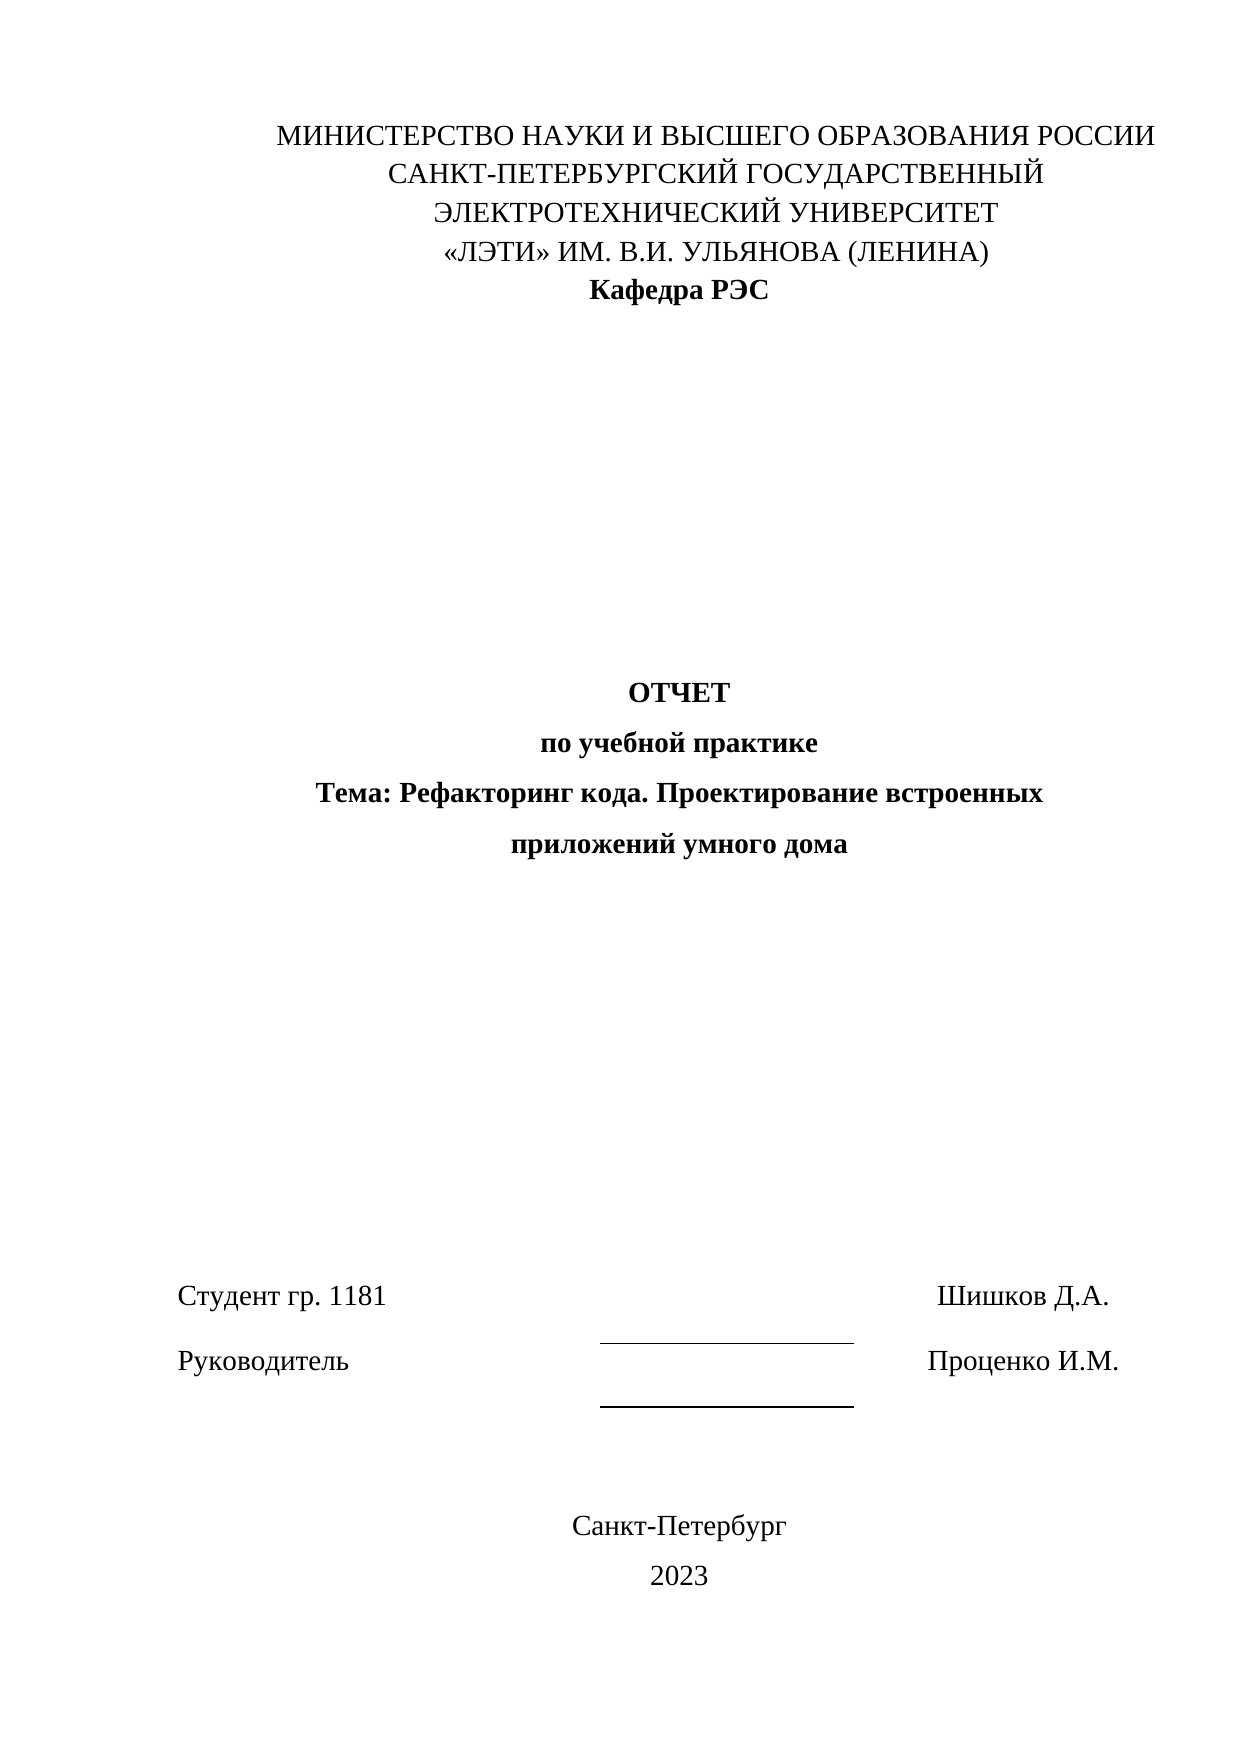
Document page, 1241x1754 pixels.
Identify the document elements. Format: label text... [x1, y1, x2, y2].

table_header Шишков Д.А. [854, 1279, 1192, 1342]
table_cell Проценко И.М. [854, 1343, 1192, 1406]
text 2023 [177, 1558, 1181, 1592]
text по учебной практике [177, 725, 1181, 759]
text Кафедра РЭС [177, 272, 1181, 306]
text ЭЛЕКТРОТЕХНИЧЕСКИЙ УНИВЕРСИТЕТ [177, 195, 1181, 229]
table_header [600, 1279, 854, 1342]
text МИНИСТЕРСТВО НАУКИ И ВЫСШЕГО ОБРАЗОВАНИЯ РОССИИ [177, 118, 1181, 152]
table_header Студент гр. 1181 [166, 1279, 600, 1342]
text САНКТ-ПЕТЕРБУРГСКИЙ ГОСУДАРСТВЕННЫЙ [177, 157, 1181, 190]
text Санкт-Петербург [177, 1508, 1181, 1542]
text приложений умного дома [177, 826, 1181, 859]
text ОТЧЕТ [177, 675, 1181, 708]
text Тема: Рефакторинг кода. Проектирование встроенных [177, 775, 1181, 809]
table_cell Руководитель [166, 1343, 600, 1406]
text «ЛЭТИ» ИМ. В.И. УЛЬЯНОВА (ЛЕНИНА) [177, 234, 1181, 267]
table_cell [600, 1344, 854, 1406]
